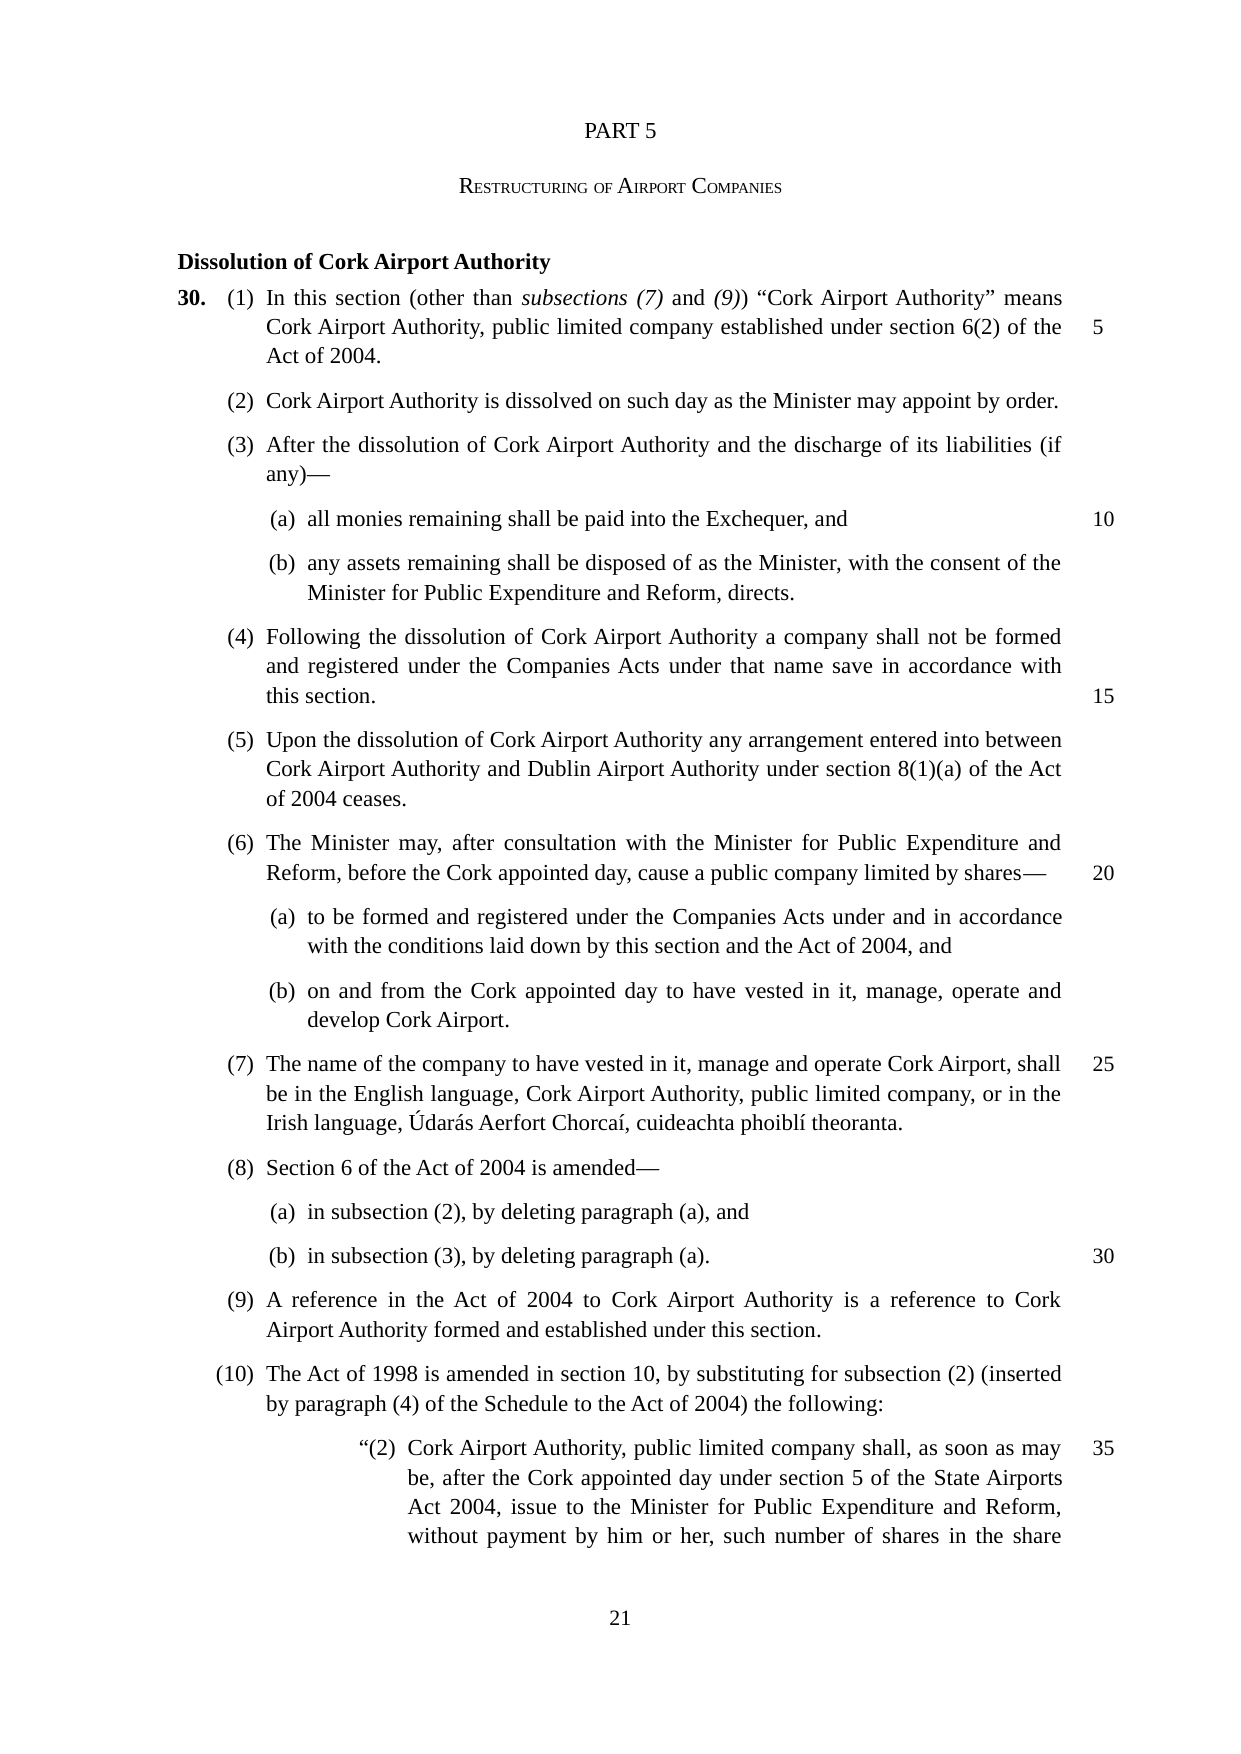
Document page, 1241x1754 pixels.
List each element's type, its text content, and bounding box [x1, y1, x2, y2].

text (9) A reference in the Act of 2004 to Cork Airport Authority is a reference to Cork Airport Authority formed and established under this section. [177, 1284, 1063, 1343]
text (a) all monies remaining shall be paid into the Exchequer, and [177, 503, 1063, 532]
text (5) Upon the dissolution of Cork Airport Authority any arrangement entered into between Cork Airport Authority and Dublin Airport Authority under section 8(1)(a) of the Act of 2004 ceases. [177, 724, 1063, 812]
text (7) The name of the company to have vested in it, manage and operate Cork Airport, shall be in the English language, Cork Airport Authority, public limited company, or in the Irish language, Údarás Aerfort Chorcaí, cuideachta phoiblí theoranta. [177, 1048, 1063, 1137]
text (8) Section 6 of the Act of 2004 is amended⁠— [177, 1152, 1063, 1181]
text 30. (1) In this section (other than subsections (7) and (9)) “Cork Airport Authority” means Cork Airport Authority, public limited company established under section 6(2) of the Act of 2004. [177, 281, 1063, 370]
text (b) in subsection (3), by deleting paragraph (a). [177, 1240, 1063, 1269]
text “(2) Cork Airport Authority, public limited company shall, as soon as may be, after the Cork appointed day under section 5 of the State Airports Act 2004, issue to the Minister for Public Expenditure and Reform, without payment by him or her, such number of shares in the share [319, 1432, 1063, 1550]
text (2) Cork Airport Authority is dissolved on such day as the Minister may appoint by order. [177, 384, 1063, 414]
text (10) The Act of 1998 is amended in section 10, by substituting for subsection (2) (inserted by paragraph (4) of the Schedule to the Act of 2004) the following: [177, 1358, 1063, 1417]
text (a) to be formed and registered under the Companies Acts under and in accordance with the conditions laid down by this section and the Act of 2004, and [177, 901, 1063, 960]
text PART 5 [177, 118, 1063, 144]
text (b) on and from the Cork appointed day to have vested in it, manage, operate and develop Cork Airport. [177, 974, 1063, 1033]
text Dissolution of Cork Airport Authority [177, 246, 1063, 275]
text (a) in subsection (2), by deleting paragraph (a), and [177, 1196, 1063, 1225]
text (b) any assets remaining shall be disposed of as the Minister, with the consent of the Minister for Public Expenditure and Reform, directs. [177, 547, 1063, 606]
text (4) Following the dissolution of Cork Airport Authority a company shall not be formed and registered under the Companies Acts under that name save in accordance with this section. [177, 621, 1063, 709]
text (3) After the dissolution of Cork Airport Authority and the discharge of its liabilities (if any)⁠— [177, 429, 1063, 488]
text (6) The Minister may, after consultation with the Minister for Public Expenditure and Reform, before the Cork appointed day, cause a public company limited by shares⁠— [177, 827, 1063, 886]
title Restructuring of Airport Companies [177, 173, 1063, 199]
